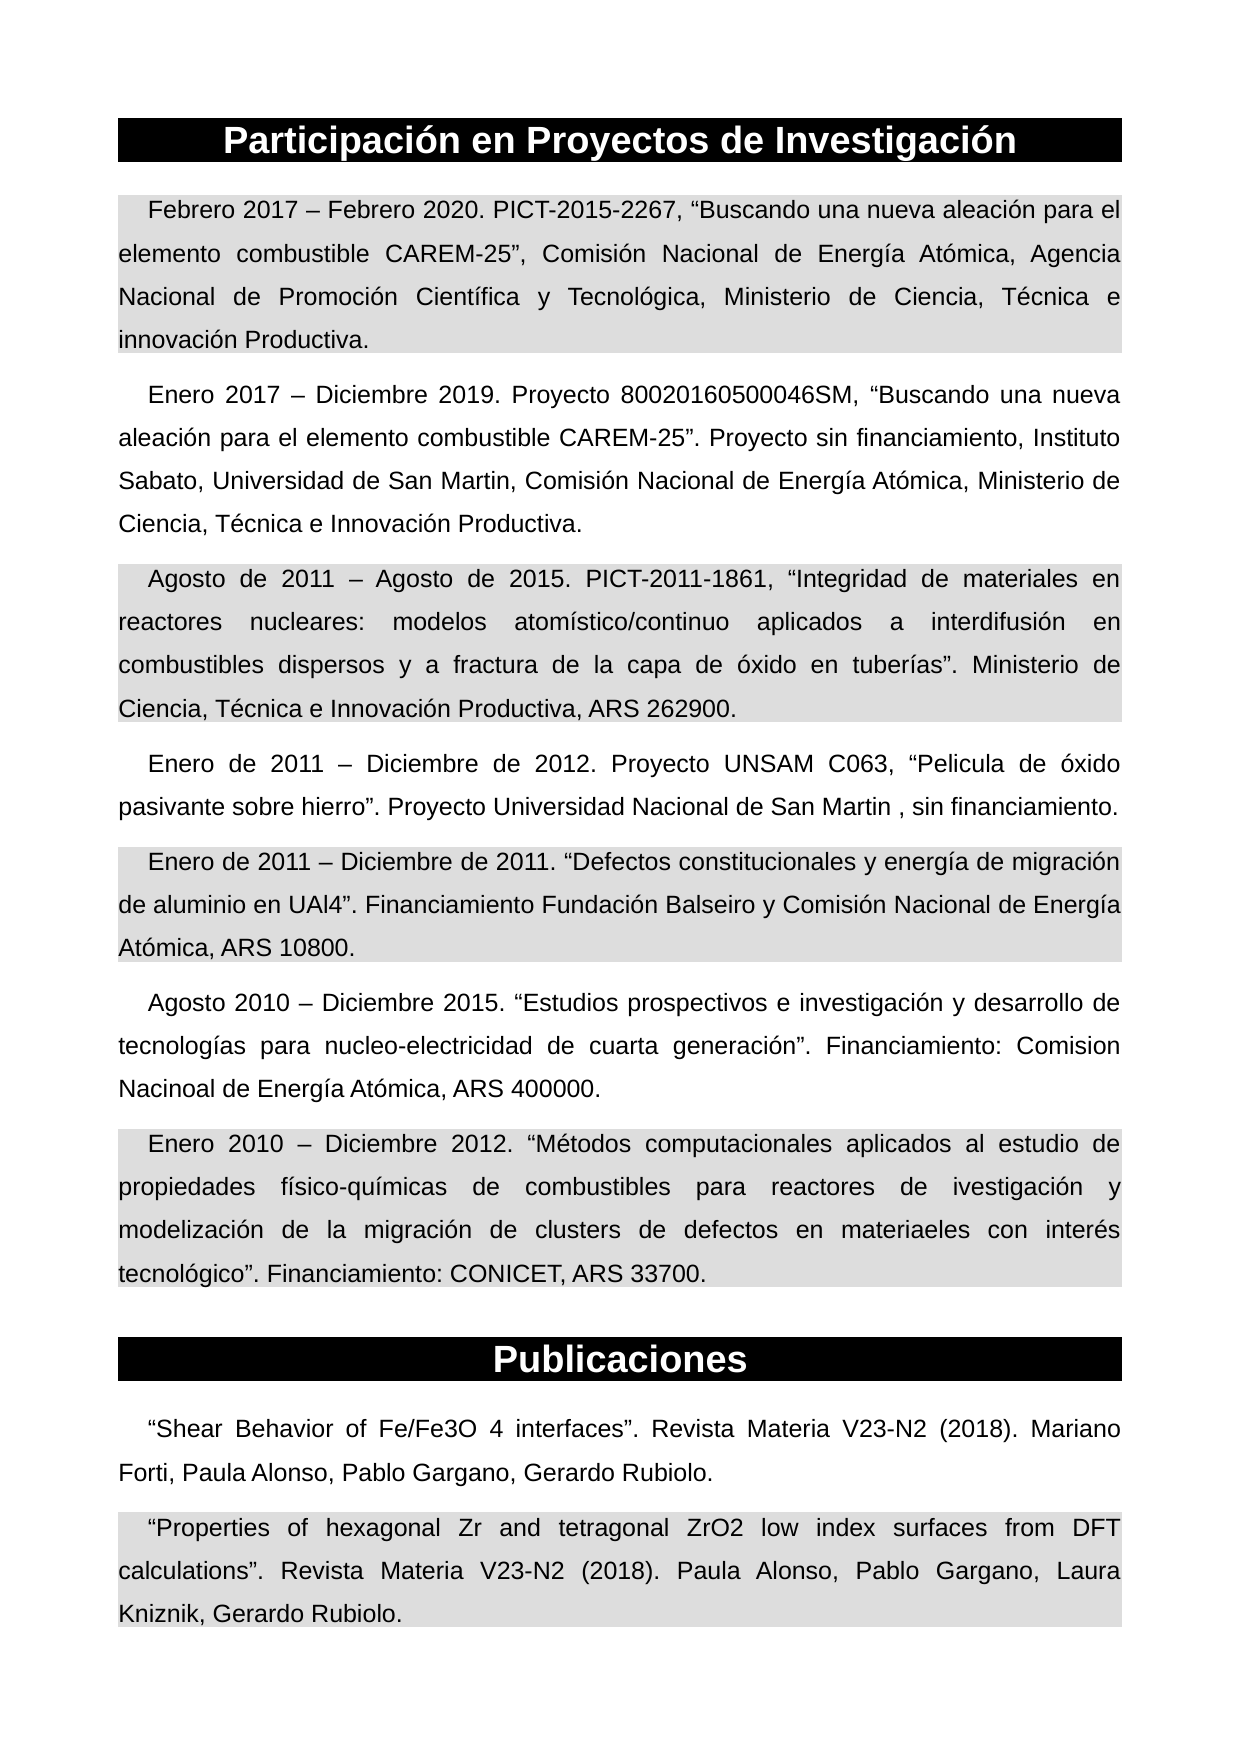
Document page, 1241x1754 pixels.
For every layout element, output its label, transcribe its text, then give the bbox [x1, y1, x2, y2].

text Enero 2010 – Diciembre 2012. “Métodos computacionales aplicados al estudio de propiedades físico-químicas de combustibles para reactores de ivestigación y modelización de la migración de clusters de defectos en materiaeles con interés tecnológico”. Financiamiento: CONICET, ARS 33700. [118, 1129, 1122, 1287]
text Enero de 2011 – Diciembre de 2011. “Defectos constitucionales y energía de migración de aluminio en UAl4”. Financiamiento Fundación Balseiro y Comisión Nacional de Energía Atómica, ARS 10800. [118, 847, 1122, 962]
subtitle Participación en Proyectos de Investigación [118, 118, 1122, 162]
text Febrero 2017 – Febrero 2020. PICT-2015-2267, “Buscando una nueva aleación para el elemento combustible CAREM-25”, Comisión Nacional de Energía Atómica, Agencia Nacional de Promoción Científica y Tecnológica, Ministerio de Ciencia, Técnica e innovación Productiva. [118, 195, 1122, 353]
text Agosto 2010 – Diciembre 2015. “Estudios prospectivos e investigación y desarrollo de tecnologías para nucleo-electricidad de cuarta generación”. Financiamiento: Comision Nacinoal de Energía Atómica, ARS 400000. [118, 988, 1122, 1103]
text Enero 2017 – Diciembre 2019. Proyecto 80020160500046SM, “Buscando una nueva aleación para el elemento combustible CAREM-25”. Proyecto sin financiamiento, Instituto Sabato, Universidad de San Martin, Comisión Nacional de Energía Atómica, Ministerio de Ciencia, Técnica e Innovación Productiva. [118, 380, 1122, 538]
text “Shear Behavior of Fe/Fe3O 4 interfaces”. Revista Materia V23-N2 (2018). Mariano Forti, Paula Alonso, Pablo Gargano, Gerardo Rubiolo. [118, 1414, 1122, 1486]
subtitle Publicaciones [118, 1337, 1122, 1381]
text Enero de 2011 – Diciembre de 2012. Proyecto UNSAM C063, “Pelicula de óxido pasivante sobre hierro”. Proyecto Universidad Nacional de San Martin , sin financiamiento. [118, 748, 1122, 820]
text “Properties of hexagonal Zr and tetragonal ZrO2 low index surfaces from DFT calculations”. Revista Materia V23-N2 (2018). Paula Alonso, Pablo Gargano, Laura Kniznik, Gerardo Rubiolo. [118, 1512, 1122, 1627]
text Agosto de 2011 – Agosto de 2015. PICT-2011-1861, “Integridad de materiales en reactores nucleares: modelos atomístico/continuo aplicados a interdifusión en combustibles dispersos y a fractura de la capa de óxido en tuberías”. Ministerio de Ciencia, Técnica e Innovación Productiva, ARS 262900. [118, 564, 1122, 722]
